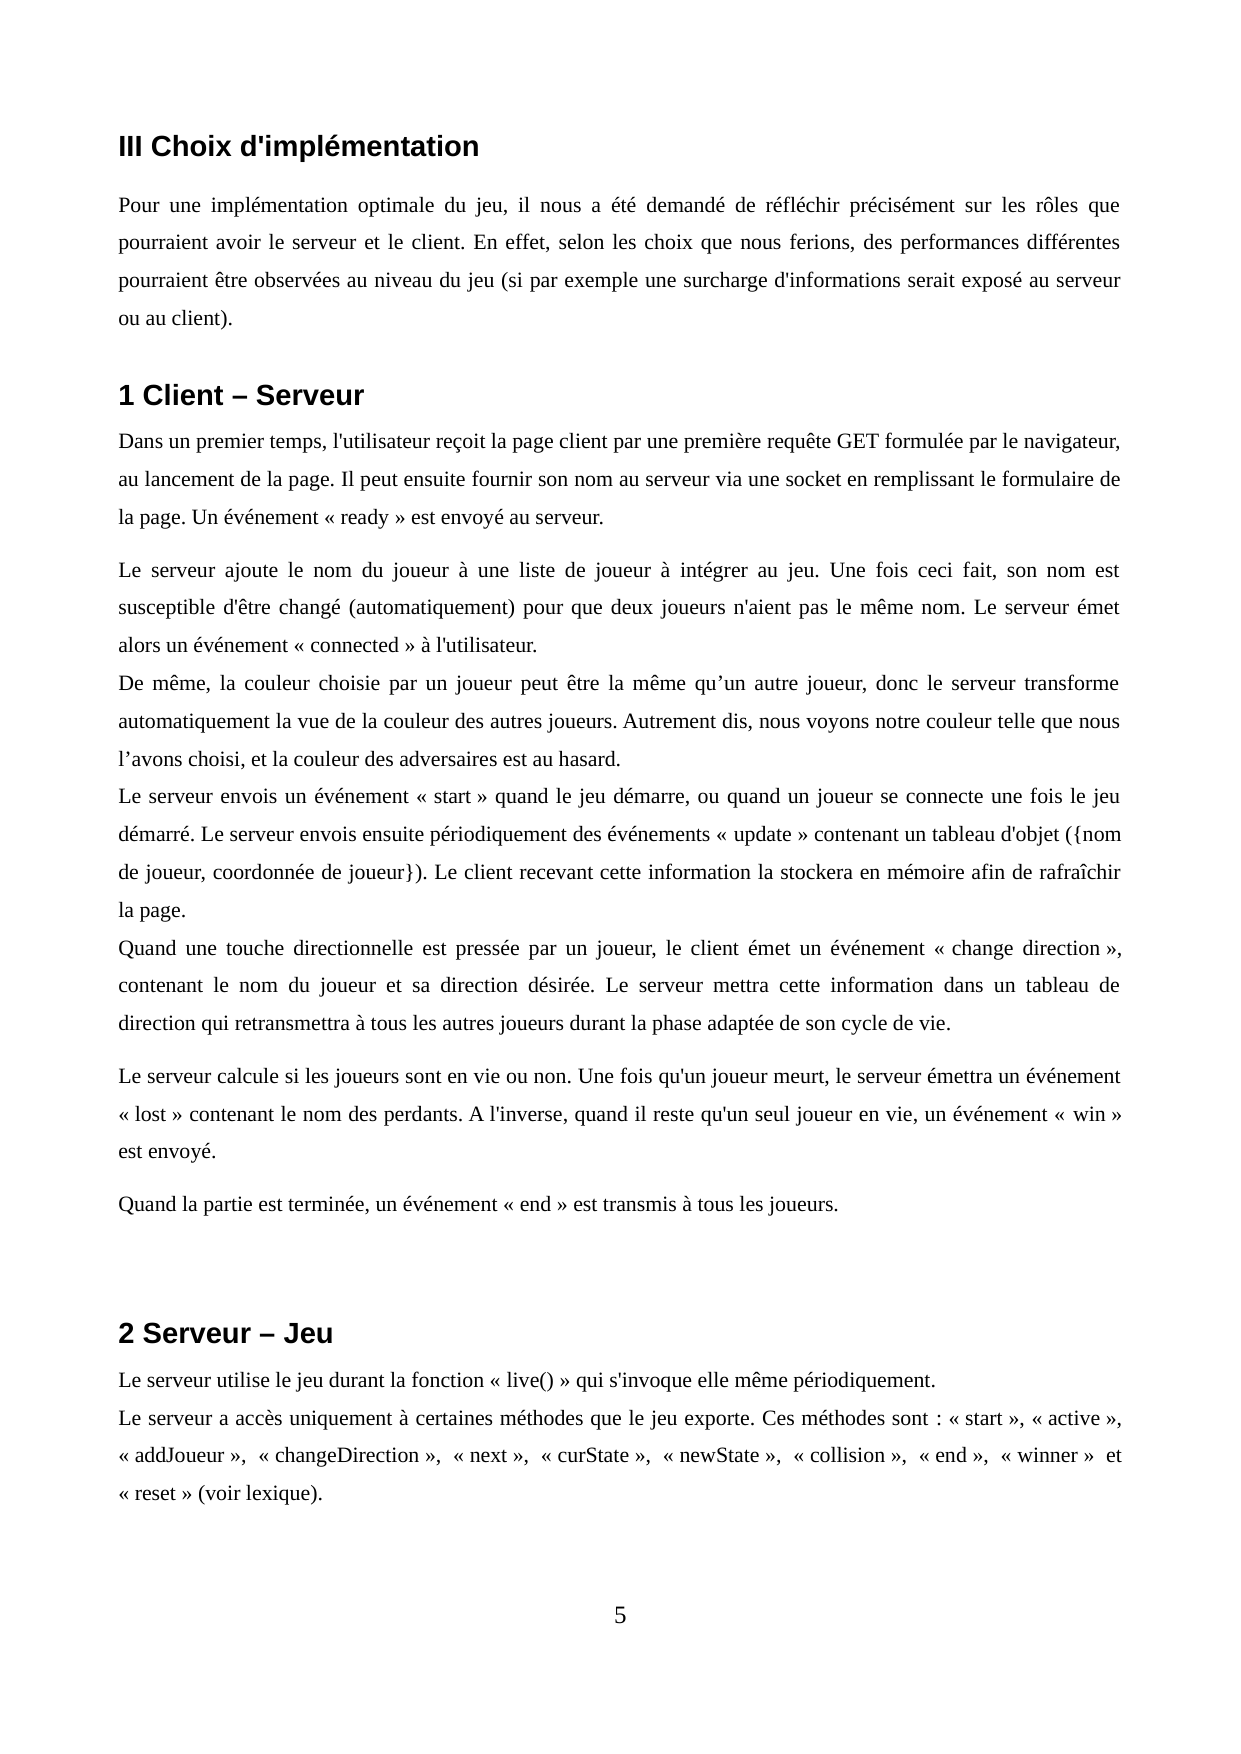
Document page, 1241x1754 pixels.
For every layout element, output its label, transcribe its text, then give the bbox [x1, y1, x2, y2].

text Dans un premier temps, l'utilisateur reçoit la page client par une première requête GET formulée par le navigateur, au lancement de la page. Il peut ensuite fournir son nom au serveur via une socket en remplissant le formulaire de la page. Un événement « ready » est envoyé au serveur. [118, 428, 1122, 529]
text Le serveur utilise le jeu durant la fonction « live() » qui s'invoque elle même périodiquement. [118, 1367, 1122, 1392]
subtitle Choix d'implémentation [118, 129, 1122, 162]
text Quand une touche directionnelle est pressée par un joueur, le client émet un événement « change direction », contenant le nom du joueur et sa direction désirée. Le serveur mettra cette information dans un tableau de direction qui retransmettra à tous les autres joueurs durant la phase adaptée de son cycle de vie. [118, 935, 1122, 1036]
text Le serveur a accès uniquement à certaines méthodes que le jeu exporte. Ces méthodes sont : « start », « active », « addJoueur », « changeDirection », « next », « curState », « newState », « collision », « end », « winner » et « reset » (voir lexique). [118, 1404, 1122, 1505]
text De même, la couleur choisie par un joueur peut être la même qu’un autre joueur, donc le serveur transforme automatiquement la vue de la couleur des autres joueurs. Autrement dis, nous voyons notre couleur telle que nous l’avons choisi, et la couleur des adversaires est au hasard. [118, 670, 1122, 771]
subtitle Client – Serveur [118, 378, 1122, 412]
text Le serveur envois un événement « start » quand le jeu démarre, ou quand un joueur se connecte une fois le jeu démarré. Le serveur envois ensuite périodiquement des événements « update » contenant un tableau d'objet ({nom de joueur, coordonnée de joueur}). Le client recevant cette information la stockera en mémoire afin de rafraîchir la page. [118, 783, 1122, 922]
subtitle Serveur – Jeu [118, 1316, 1122, 1350]
text Pour une implémentation optimale du jeu, il nous a été demandé de réfléchir précisément sur les rôles que pourraient avoir le serveur et le client. En effet, selon les choix que nous ferions, des performances différentes pourraient être observées au niveau du jeu (si par exemple une surcharge d'informations serait exposé au serveur ou au client). [118, 192, 1122, 330]
text Le serveur calcule si les joueurs sont en vie ou non. Une fois qu'un joueur meurt, le serveur émettra un événement « lost » contenant le nom des perdants. A l'inverse, quand il reste qu'un seul joueur en vie, un événement « win » est envoyé. [118, 1063, 1122, 1163]
text Quand la partie est terminée, un événement « end » est transmis à tous les joueurs. [118, 1191, 1122, 1216]
text Le serveur ajoute le nom du joueur à une liste de joueur à intégrer au jeu. Une fois ceci fait, son nom est susceptible d'être changé (automatiquement) pour que deux joueurs n'aient pas le même nom. Le serveur émet alors un événement « connected » à l'utilisateur. [118, 557, 1122, 657]
